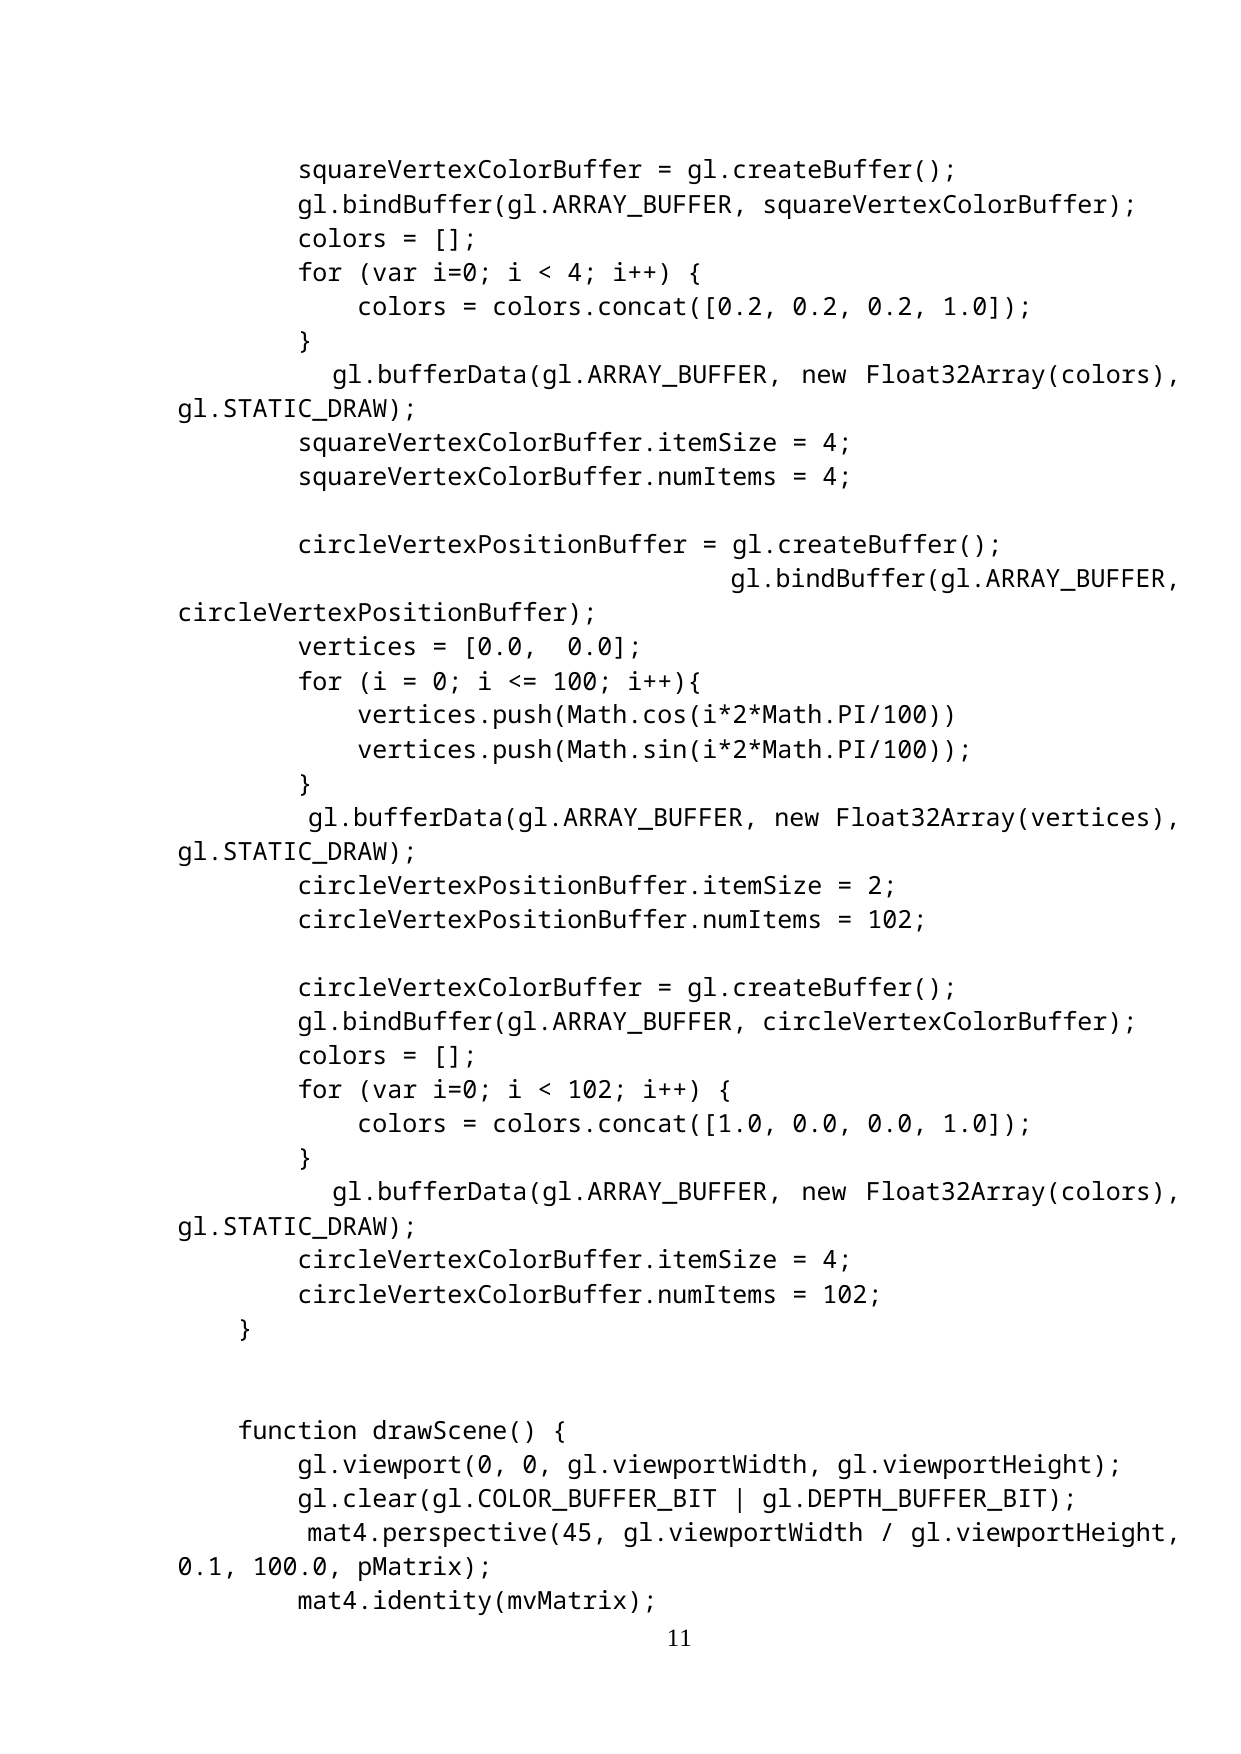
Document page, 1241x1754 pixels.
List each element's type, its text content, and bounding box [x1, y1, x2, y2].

text squareVertexColorBuffer.numItems = 4; [177, 459, 1181, 493]
text gl.viewport(0, 0, gl.viewportWidth, gl.viewportHeight); [177, 1447, 1181, 1481]
text for (var i=0; i < 102; i++) { [177, 1072, 1181, 1106]
text gl.bindBuffer(gl.ARRAY_BUFFER, squareVertexColorBuffer); [177, 186, 1181, 220]
text } [177, 765, 1181, 799]
text function drawScene() { [177, 1412, 1181, 1447]
text gl.bufferData(gl.ARRAY_BUFFER, new Float32Array(colors), gl.STATIC_DRAW); [177, 357, 1181, 425]
text vertices.push(Math.cos(i*2*Math.PI/100)) [177, 697, 1181, 731]
text gl.clear(gl.COLOR_BUFFER_BIT | gl.DEPTH_BUFFER_BIT); [177, 1481, 1181, 1515]
text circleVertexPositionBuffer.itemSize = 2; [177, 867, 1181, 902]
text squareVertexColorBuffer.itemSize = 4; [177, 425, 1181, 459]
text circleVertexPositionBuffer.numItems = 102; [177, 902, 1181, 936]
text colors = []; [177, 220, 1181, 254]
text gl.bufferData(gl.ARRAY_BUFFER, new Float32Array(vertices), gl.STATIC_DRAW); [177, 799, 1181, 867]
text } [177, 1310, 1181, 1344]
text } [177, 1140, 1181, 1174]
text circleVertexPositionBuffer = gl.createBuffer(); [177, 527, 1181, 561]
text for (i = 0; i <= 100; i++){ [177, 663, 1181, 697]
text vertices.push(Math.sin(i*2*Math.PI/100)); [177, 731, 1181, 765]
text } [177, 322, 1181, 357]
text circleVertexColorBuffer.itemSize = 4; [177, 1242, 1181, 1276]
text squareVertexColorBuffer = gl.createBuffer(); [177, 152, 1181, 186]
text colors = colors.concat([0.2, 0.2, 0.2, 1.0]); [177, 288, 1181, 322]
text circleVertexColorBuffer.numItems = 102; [177, 1276, 1181, 1310]
text gl.bindBuffer(gl.ARRAY_BUFFER, circleVertexColorBuffer); [177, 1004, 1181, 1038]
text gl.bufferData(gl.ARRAY_BUFFER, new Float32Array(colors), gl.STATIC_DRAW); [177, 1174, 1181, 1242]
text mat4.perspective(45, gl.viewportWidth / gl.viewportHeight, 0.1, 100.0, pMatrix); [177, 1515, 1181, 1583]
text colors = colors.concat([1.0, 0.0, 0.0, 1.0]); [177, 1106, 1181, 1140]
text mat4.identity(mvMatrix); [177, 1583, 1181, 1617]
text gl.bindBuffer(gl.ARRAY_BUFFER, circleVertexPositionBuffer); [177, 561, 1181, 629]
text circleVertexColorBuffer = gl.createBuffer(); [177, 970, 1181, 1004]
text colors = []; [177, 1038, 1181, 1072]
text vertices = [0.0, 0.0]; [177, 629, 1181, 663]
text for (var i=0; i < 4; i++) { [177, 254, 1181, 288]
